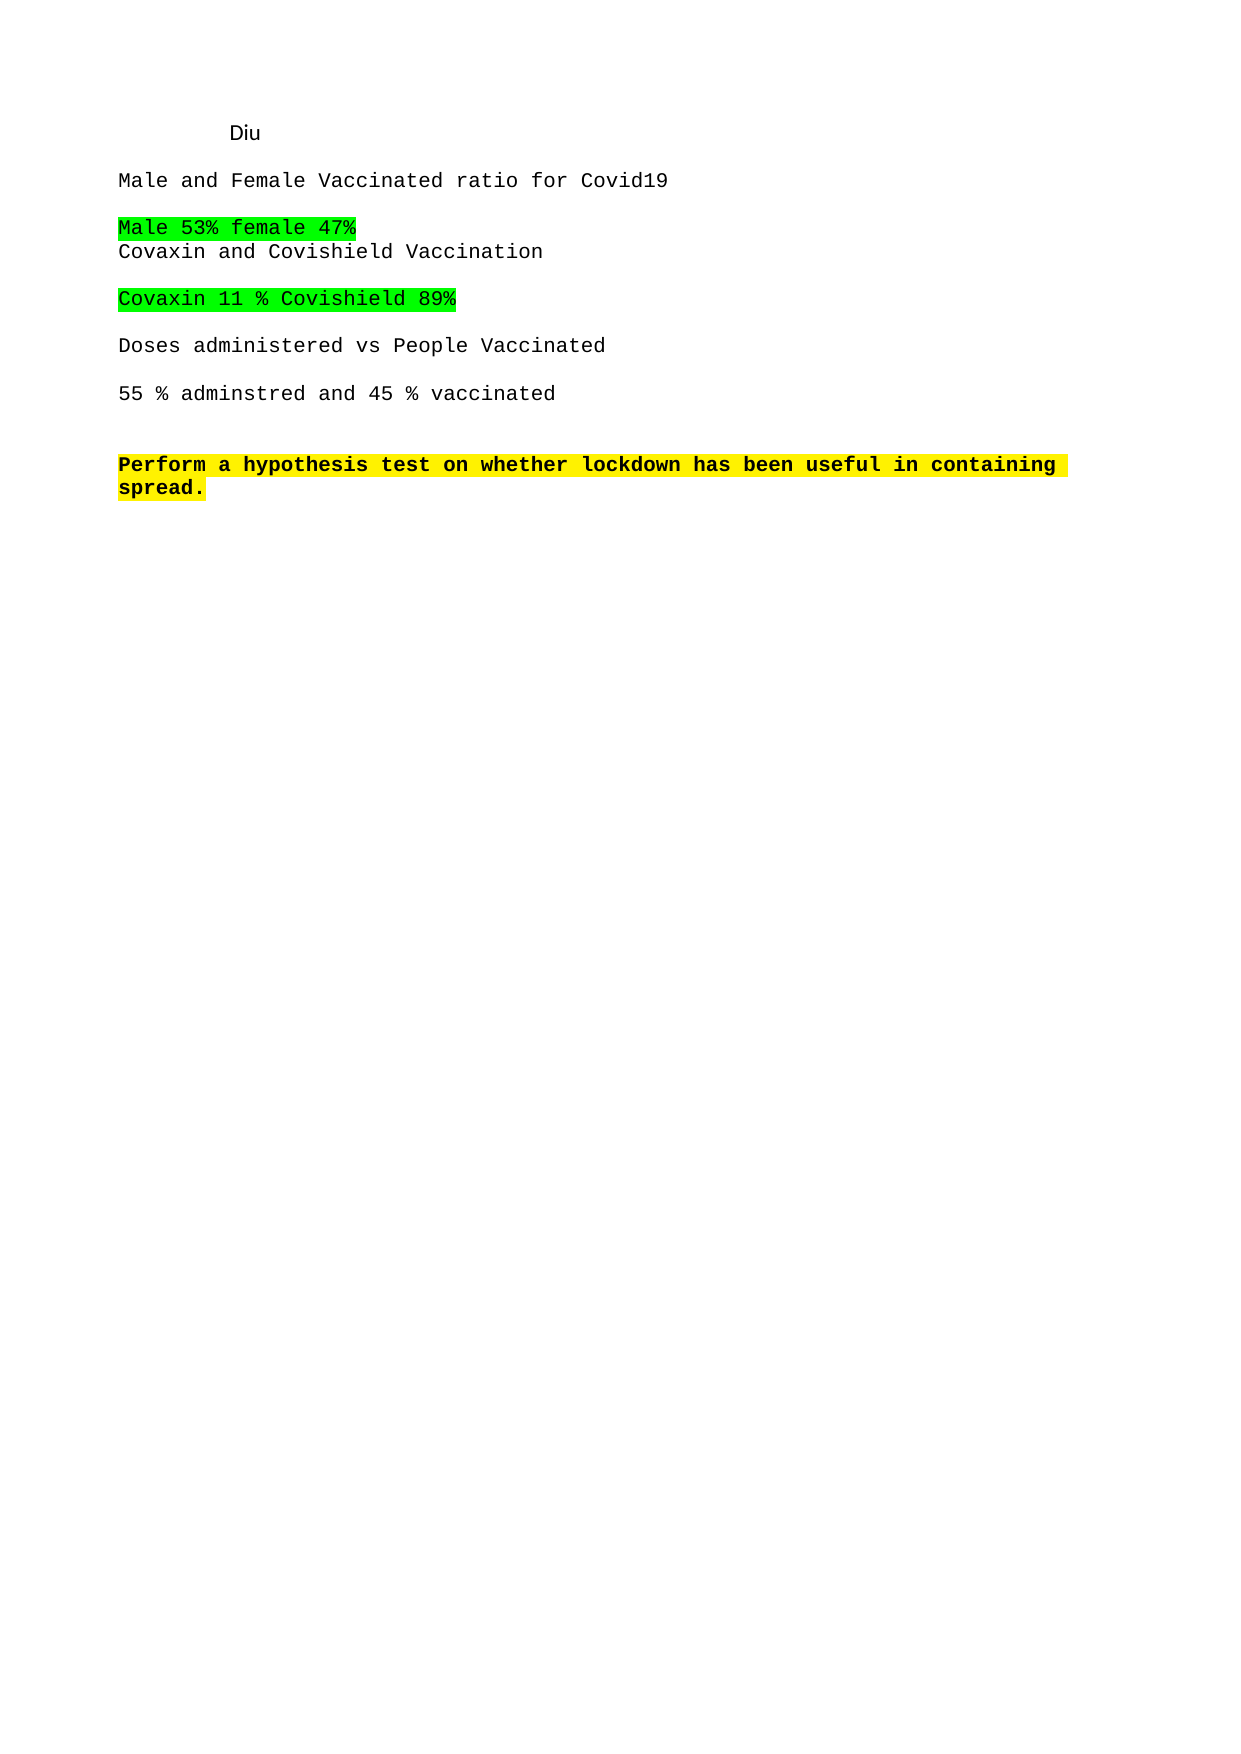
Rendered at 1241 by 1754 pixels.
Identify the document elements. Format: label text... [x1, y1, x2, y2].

text Perform a hypothesis test on whether lockdown has been useful in containing spread. [118, 453, 1122, 501]
text Doses administered vs People Vaccinated [118, 335, 1122, 359]
text Male and Female Vaccinated ratio for Covid19 [118, 170, 1122, 193]
text Covaxin 11 % Covishield 89% [118, 288, 1122, 312]
text Male 53% female 47% [118, 217, 1122, 241]
table_cell [118, 118, 218, 146]
text Covaxin and Covishield Vaccination [118, 241, 1122, 264]
table_cell Diu [218, 118, 630, 146]
text 55 % adminstred and 45 % vaccinated [118, 383, 1122, 406]
